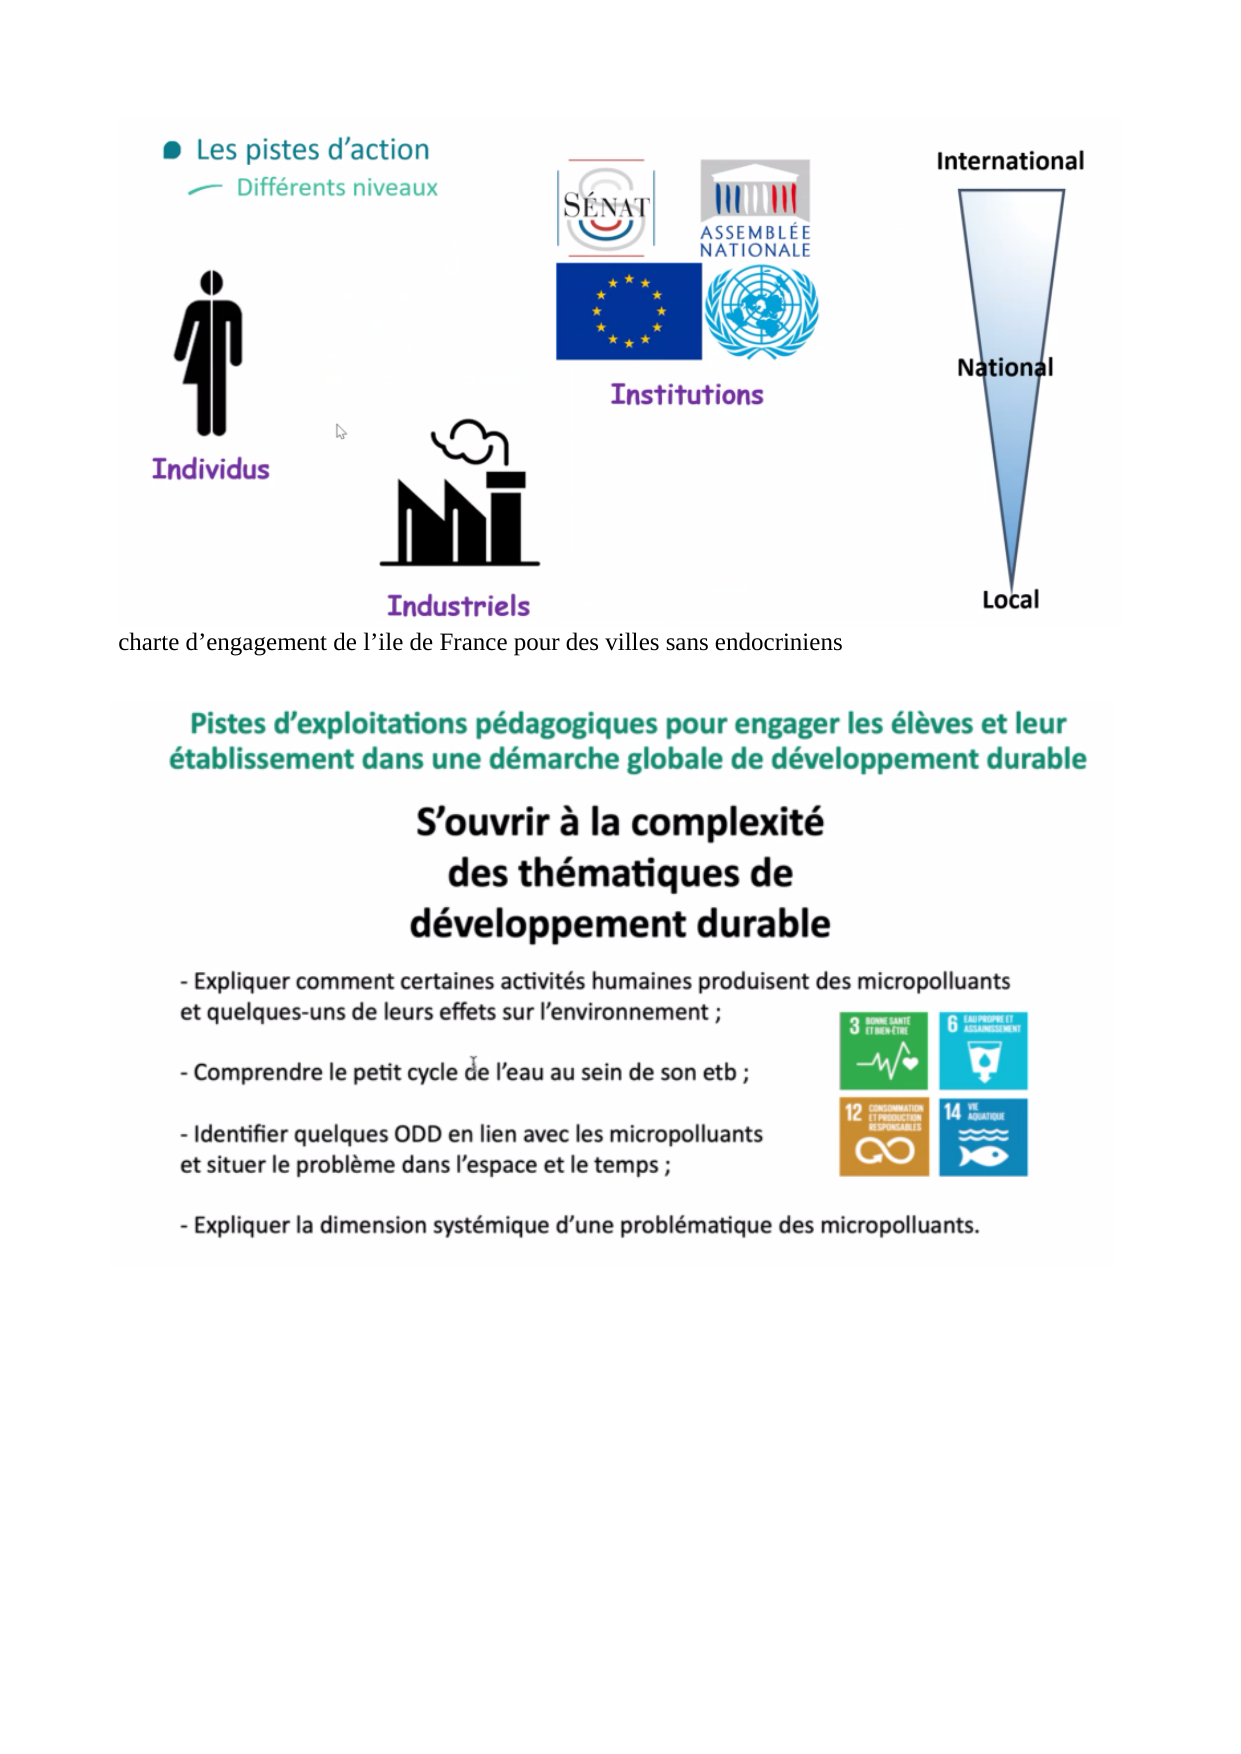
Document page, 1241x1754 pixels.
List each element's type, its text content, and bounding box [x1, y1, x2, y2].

picture [118, 118, 1123, 627]
text charte d’engagement de l’ile de France pour des villes sans endocriniens [118, 627, 1122, 655]
picture [110, 701, 1115, 1266]
